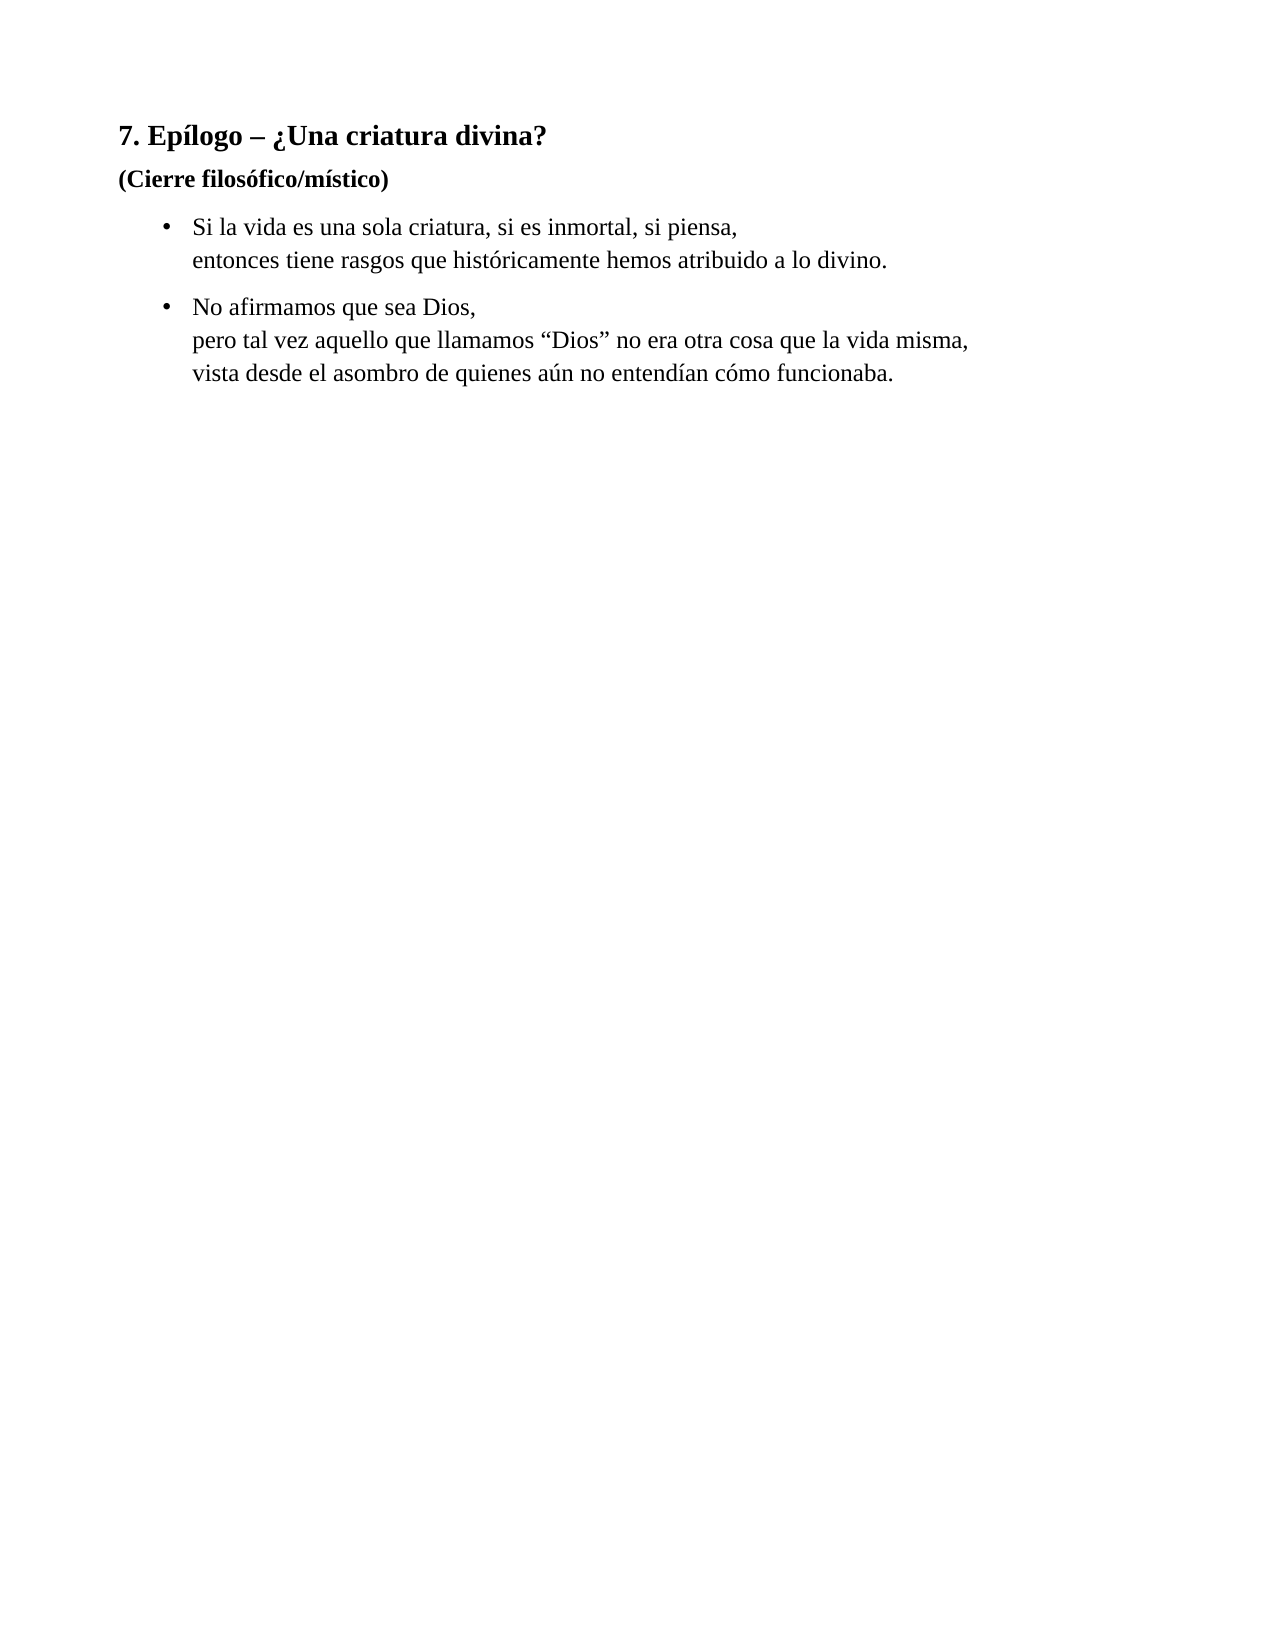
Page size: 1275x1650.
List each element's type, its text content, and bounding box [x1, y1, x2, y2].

text (Cierre filosófico/místico) [118, 164, 1157, 193]
subtitle 7. Epílogo – ¿Una criatura divina? [118, 118, 1157, 152]
list No afirmamos que sea Dios, pero tal vez aquello que llamamos “Dios” no era otra cosa que la vida misma, vista desde el asombro de quienes aún no entendían cómo funcionaba. [162, 292, 1157, 387]
list Si la vida es una sola criatura, si es inmortal, si piensa, entonces tiene rasgos que históricamente hemos atribuido a lo divino. [162, 212, 1157, 273]
